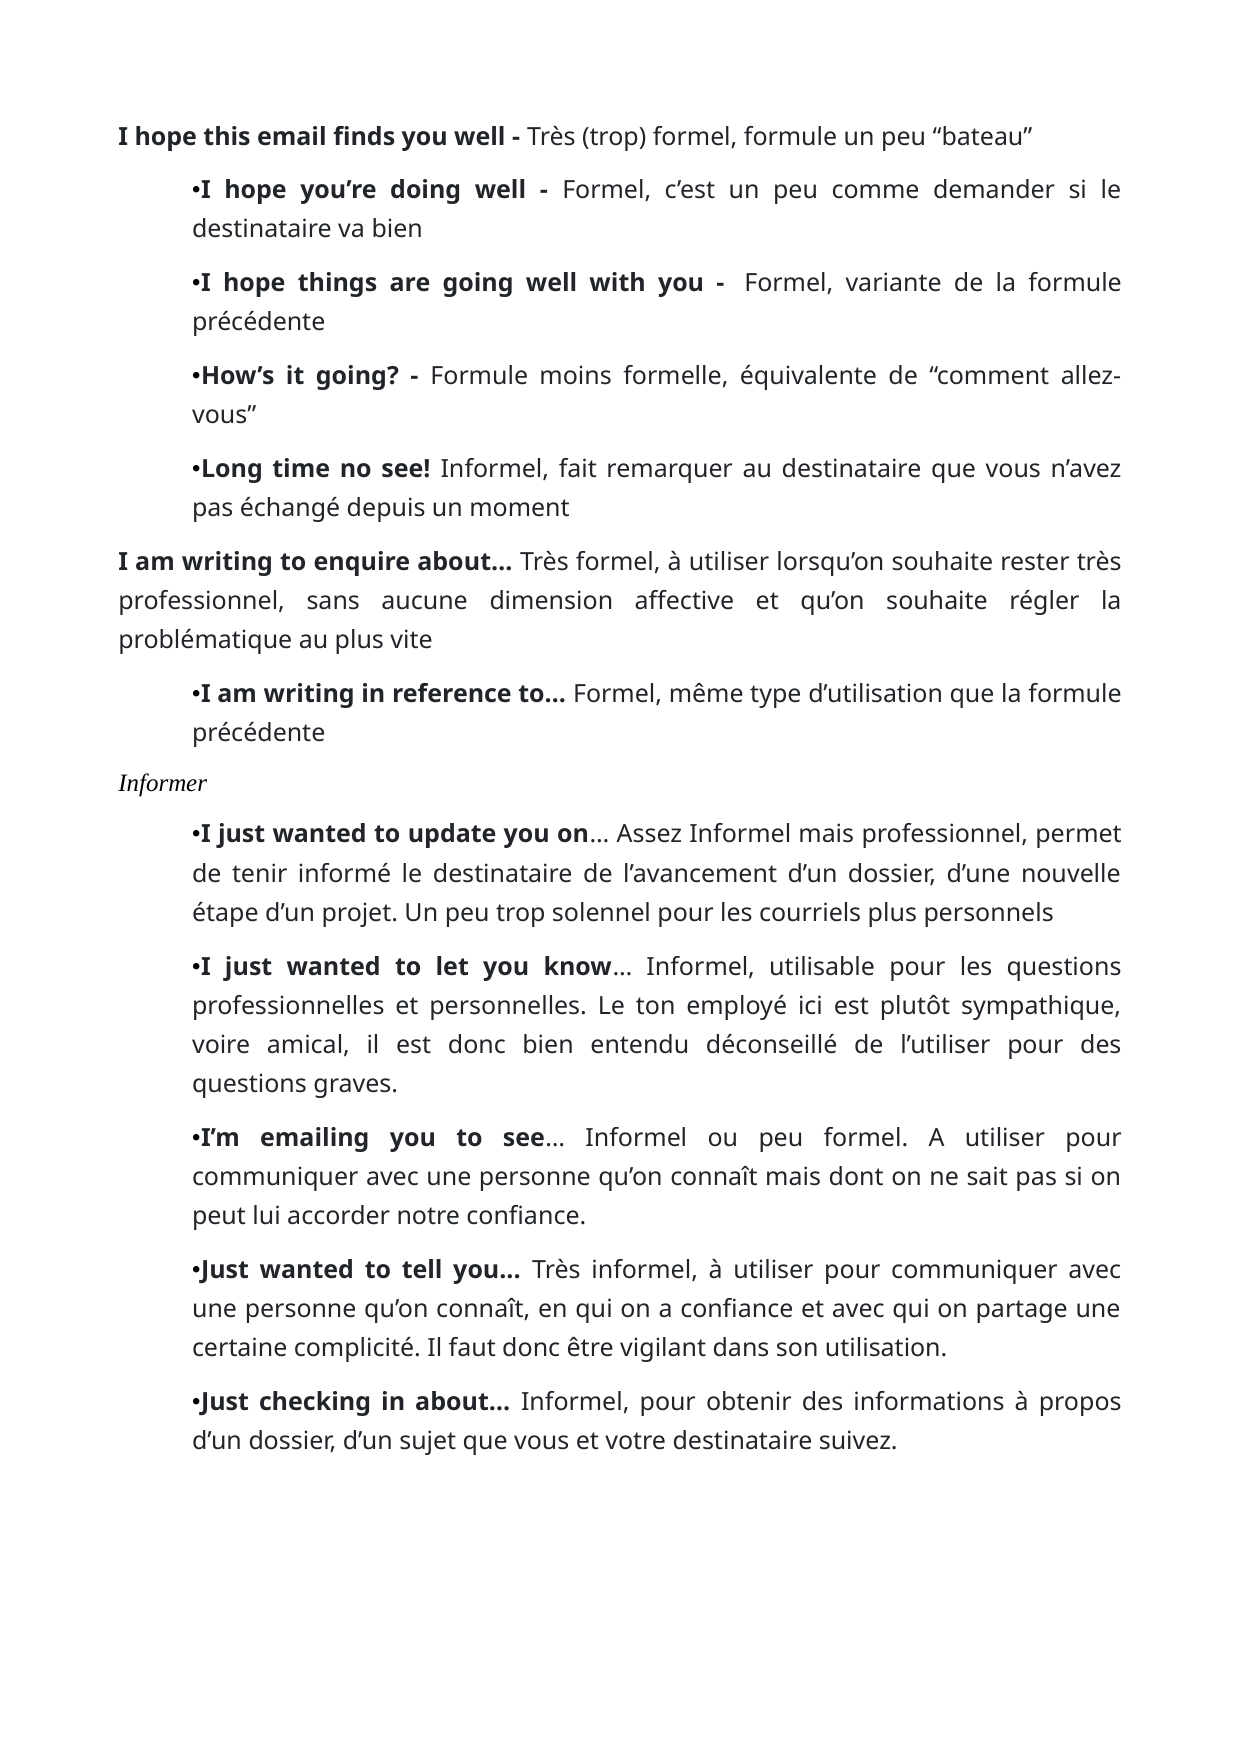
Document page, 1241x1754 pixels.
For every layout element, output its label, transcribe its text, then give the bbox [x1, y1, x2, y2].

text I am writing to enquire about… Très formel, à utiliser lorsqu’on souhaite rester très professionnel, sans aucune dimension affective et qu’on souhaite régler la problématique au plus vite [118, 543, 1122, 656]
list I hope you’re doing well - Formel, c’est un peu comme demander si le destinataire va bien [118, 172, 1122, 245]
list I just wanted to update you on… Assez Informel mais professionnel, permet de tenir informé le destinataire de l’avancement d’un dossier, d’une nouvelle étape d’un projet. Un peu trop solennel pour les courriels plus personnels [118, 816, 1122, 928]
list I am writing in reference to… Formel, même type d’utilisation que la formule précédente [118, 676, 1122, 749]
list I’m emailing you to see… Informel ou peu formel. A utiliser pour communiquer avec une personne qu’on connaît mais dont on ne sait pas si on peut lui accorder notre confiance. [118, 1119, 1122, 1232]
text Informer [118, 768, 1122, 797]
list Just checking in about… Informel, pour obtenir des informations à propos d’un dossier, d’un sujet que vous et votre destinataire suivez. [118, 1384, 1122, 1457]
list I hope things are going well with you - Formel, variante de la formule précédente [118, 265, 1122, 338]
text I hope this email finds you well - Très (trop) formel, formule un peu “bateau” [118, 118, 1122, 152]
list How’s it going? - Formule moins formelle, équivalente de “comment allez-vous” [118, 358, 1122, 431]
list I just wanted to let you know… Informel, utilisable pour les questions professionnelles et personnelles. Le ton employé ici est plutôt sympathique, voire amical, il est donc bien entendu déconseillé de l’utiliser pour des questions graves. [118, 948, 1122, 1100]
list Long time no see! Informel, fait remarquer au destinataire que vous n’avez pas échangé depuis un moment [118, 451, 1122, 524]
list Just wanted to tell you... Très informel, à utiliser pour communiquer avec une personne qu’on connaît, en qui on a confiance et avec qui on partage une certaine complicité. Il faut donc être vigilant dans son utilisation. [118, 1252, 1122, 1364]
